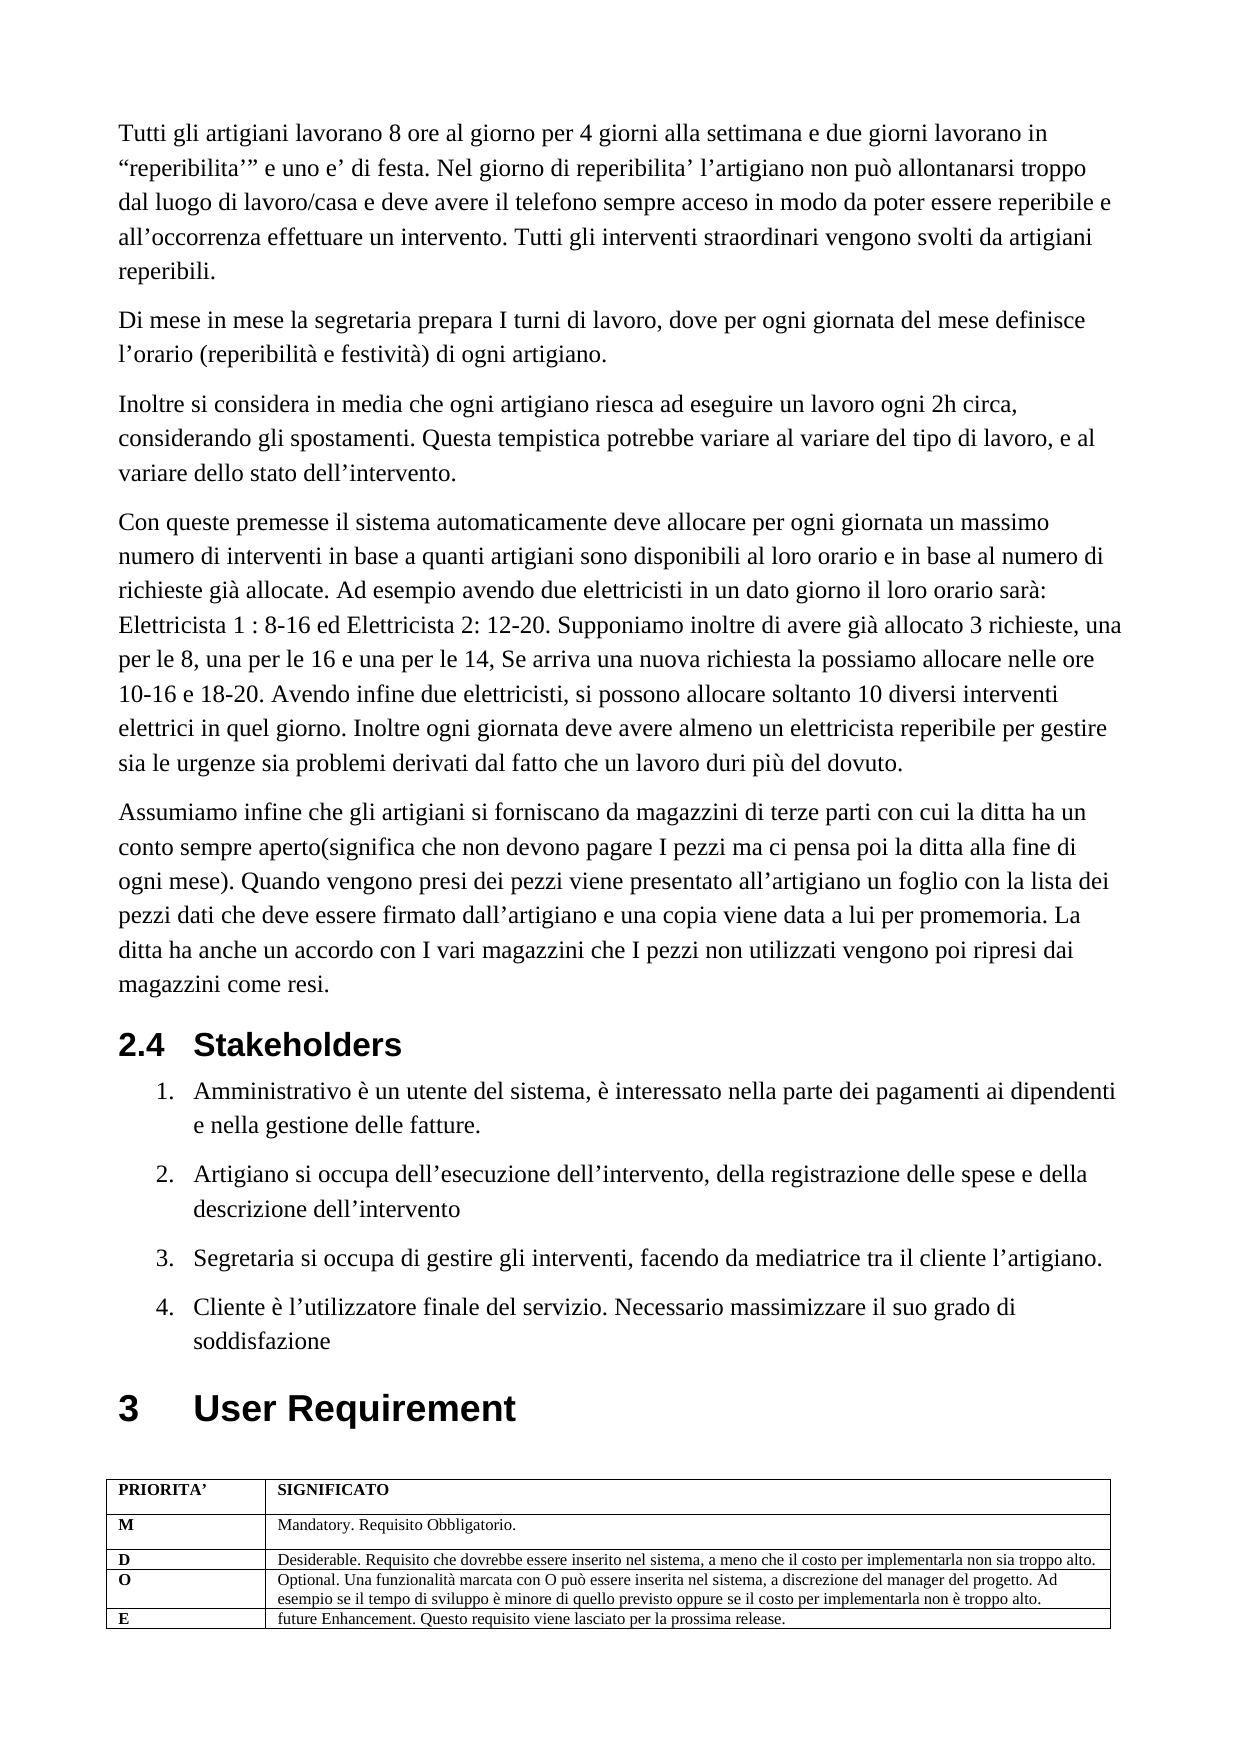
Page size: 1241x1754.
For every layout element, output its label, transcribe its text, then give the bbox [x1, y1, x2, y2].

table_header SIGNIFICATO [266, 1480, 1110, 1514]
table_cell O [107, 1570, 265, 1608]
text Con queste premesse il sistema automaticamente deve allocare per ogni giornata un massimo numero di interventi in base a quanti artigiani sono disponibili al loro orario e in base al numero di richieste già allocate. Ad esempio avendo due elettricisti in un dato giorno il loro orario sarà: Elettricista 1 : 8-16 ed Elettricista 2: 12-20. Supponiamo inoltre di avere già allocato 3 richieste, una per le 8, una per le 16 e una per le 14, Se arriva una nuova richiesta la possiamo allocare nelle ore 10-16 e 18-20. Avendo infine due elettricisti, si possono allocare soltanto 10 diversi interventi elettrici in quel giorno. Inoltre ogni giornata deve avere almeno un elettricista reperibile per gestire sia le urgenze sia problemi derivati dal fatto che un lavoro duri più del dovuto. [118, 507, 1122, 777]
list Segretaria si occupa di gestire gli interventi, facendo da mediatrice tra il cliente l’artigiano. [156, 1243, 1122, 1272]
table_cell future Enhancement. Questo requisito viene lasciato per la prossima release. [266, 1609, 1110, 1628]
table_cell E [107, 1609, 265, 1628]
table_cell Mandatory. Requisito Obbligatorio. [266, 1515, 1110, 1548]
text Inoltre si considera in media che ogni artigiano riesca ad eseguire un lavoro ogni 2h circa, considerando gli spostamenti. Questa tempistica potrebbe variare al variare del tipo di lavoro, e al variare dello stato dell’intervento. [118, 389, 1122, 486]
subtitle User Requirement [118, 1386, 1122, 1429]
list Amministrativo è un utente del sistema, è interessato nella parte dei pagamenti ai dipendenti e nella gestione delle fatture. [156, 1076, 1122, 1139]
table_cell Desiderable. Requisito che dovrebbe essere inserito nel sistema, a meno che il costo per implementarla non sia troppo alto. [266, 1550, 1110, 1569]
list Cliente è l’utilizzatore finale del servizio. Necessario massimizzare il suo grado di soddisfazione [156, 1292, 1122, 1355]
list Artigiano si occupa dell’esecuzione dell’intervento, della registrazione delle spese e della descrizione dell’intervento [156, 1159, 1122, 1222]
table_cell M [107, 1515, 265, 1548]
text Assumiamo infine che gli artigiani si forniscano da magazzini di terze parti con cui la ditta ha un conto sempre aperto(significa che non devono pagare I pezzi ma ci pensa poi la ditta alla fine di ogni mese). Quando vengono presi dei pezzi viene presentato all’artigiano un foglio con la lista dei pezzi dati che deve essere firmato dall’artigiano e una copia viene data a lui per promemoria. La ditta ha anche un accordo con I vari magazzini che I pezzi non utilizzati vengono poi ripresi dai magazzini come resi. [118, 797, 1122, 998]
table_cell Optional. Una funzionalità marcata con O può essere inserita nel sistema, a discrezione del manager del progetto. Ad esempio se il tempo di sviluppo è minore di quello previsto oppure se il costo per implementarla non è troppo alto. [266, 1570, 1110, 1608]
text Tutti gli artigiani lavorano 8 ore al giorno per 4 giorni alla settimana e due giorni lavorano in “reperibilita’” e uno e’ di festa. Nel giorno di reperibilita’ l’artigiano non può allontanarsi troppo dal luogo di lavoro/casa e deve avere il telefono sempre acceso in modo da poter essere reperibile e all’occorrenza effettuare un intervento. Tutti gli interventi straordinari vengono svolti da artigiani reperibili. [118, 118, 1122, 285]
table_cell D [107, 1550, 265, 1569]
subtitle Stakeholders [118, 1025, 1122, 1063]
table_header PRIORITA’ [107, 1480, 265, 1514]
text Di mese in mese la segretaria prepara I turni di lavoro, dove per ogni giornata del mese definisce l’orario (reperibilità e festività) di ogni artigiano. [118, 305, 1122, 368]
